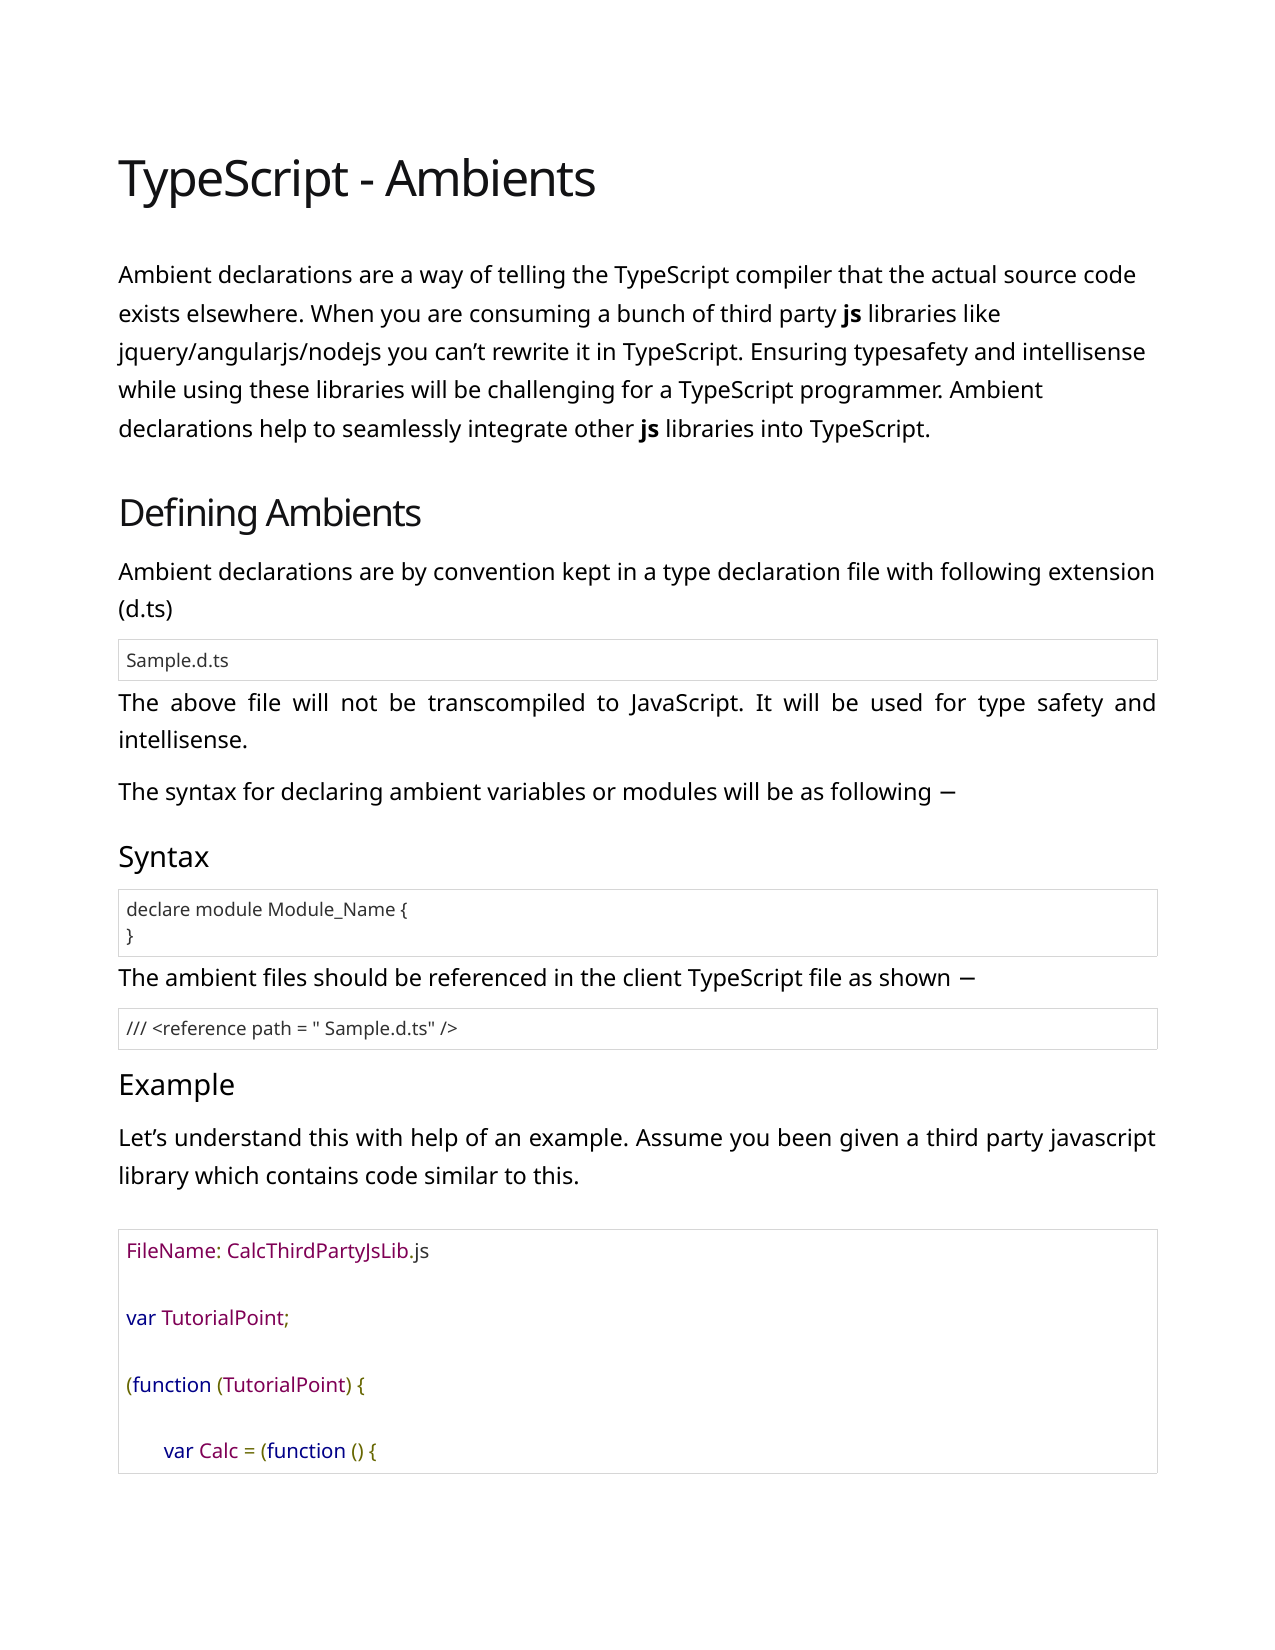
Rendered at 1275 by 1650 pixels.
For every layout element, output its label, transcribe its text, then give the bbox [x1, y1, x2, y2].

text Let’s understand this with help of an example. Assume you been given a third party javascript library which contains code similar to this. [118, 1116, 1157, 1191]
subtitle Defining Ambients [118, 486, 1157, 537]
text Sample.d.ts [119, 640, 1157, 680]
text The above file will not be transcompiled to JavaScript. It will be used for type safety and intellisense. [118, 681, 1157, 755]
text The syntax for declaring ambient variables or modules will be as following − [118, 770, 1157, 807]
text } [119, 914, 1157, 956]
text var Calc = (function () { [119, 1429, 1157, 1473]
text Ambient declarations are by convention kept in a type declaration file with following extension (d.ts) [118, 549, 1157, 624]
subtitle Example [118, 1064, 1157, 1103]
text (function (TutorialPoint) { [119, 1362, 1157, 1398]
subtitle Syntax [118, 837, 1157, 876]
text declare module Module_Name { [119, 890, 1157, 914]
text var TutorialPoint; [119, 1296, 1157, 1331]
text FileName: CalcThirdPartyJsLib.js [119, 1230, 1157, 1264]
text /// <reference path = " Sample.d.ts" /> [119, 1009, 1157, 1049]
subtitle TypeScript - Ambients [118, 143, 1157, 211]
text The ambient files should be referenced in the client TypeScript file as shown − [118, 957, 1157, 993]
text Ambient declarations are a way of telling the TypeScript compiler that the actual source code exists elsewhere. When you are consuming a bunch of third party js libraries like jquery/angularjs/nodejs you can’t rewrite it in TypeScript. Ensuring typesafety and intellisense while using these libraries will be challenging for a TypeScript programmer. Ambient declarations help to seamlessly integrate other js libraries into TypeScript. [118, 224, 1157, 444]
